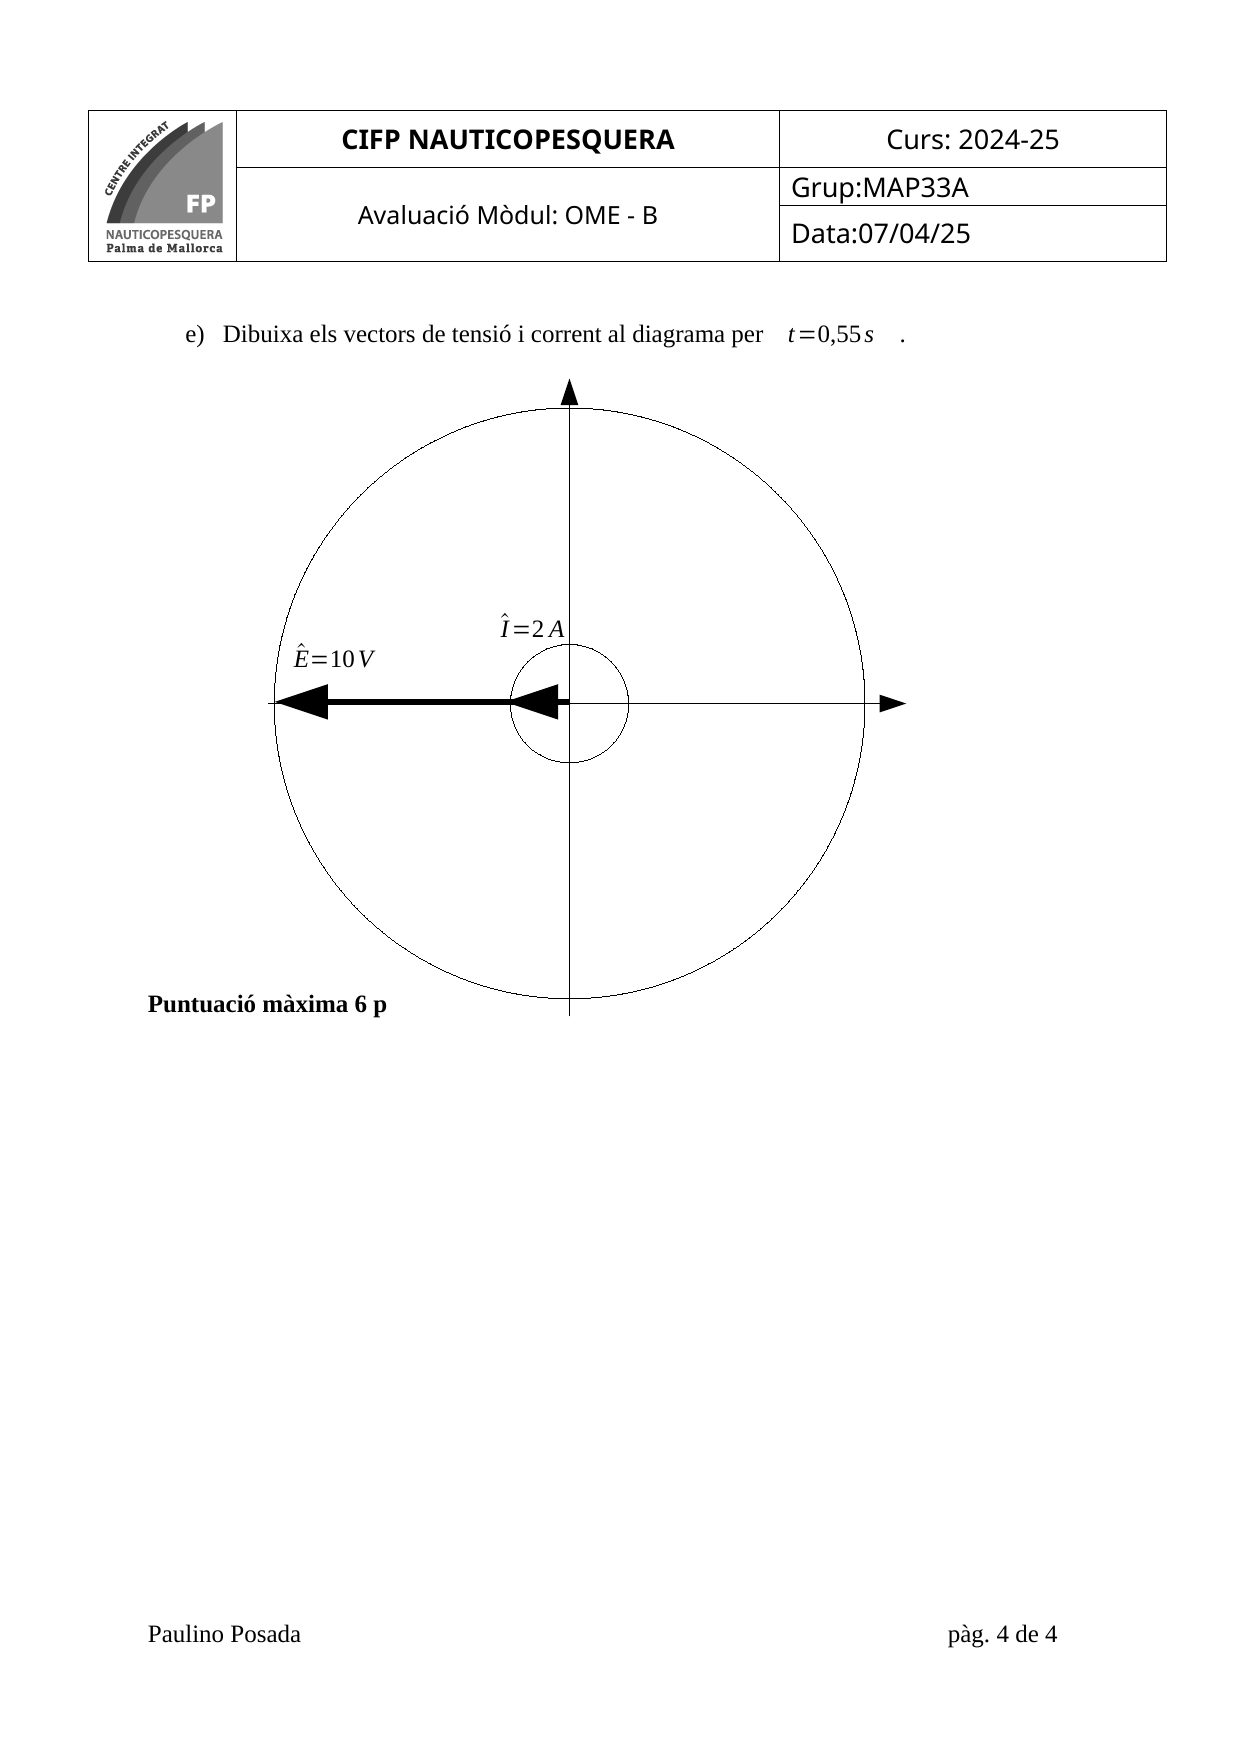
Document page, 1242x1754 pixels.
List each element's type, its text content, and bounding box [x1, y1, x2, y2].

picture [100, 111, 229, 260]
text Puntuació màxima 6 p [148, 989, 1094, 1018]
list Dibuixa els vectors de tensió i corrent al diagrama per . [185, 319, 1094, 348]
